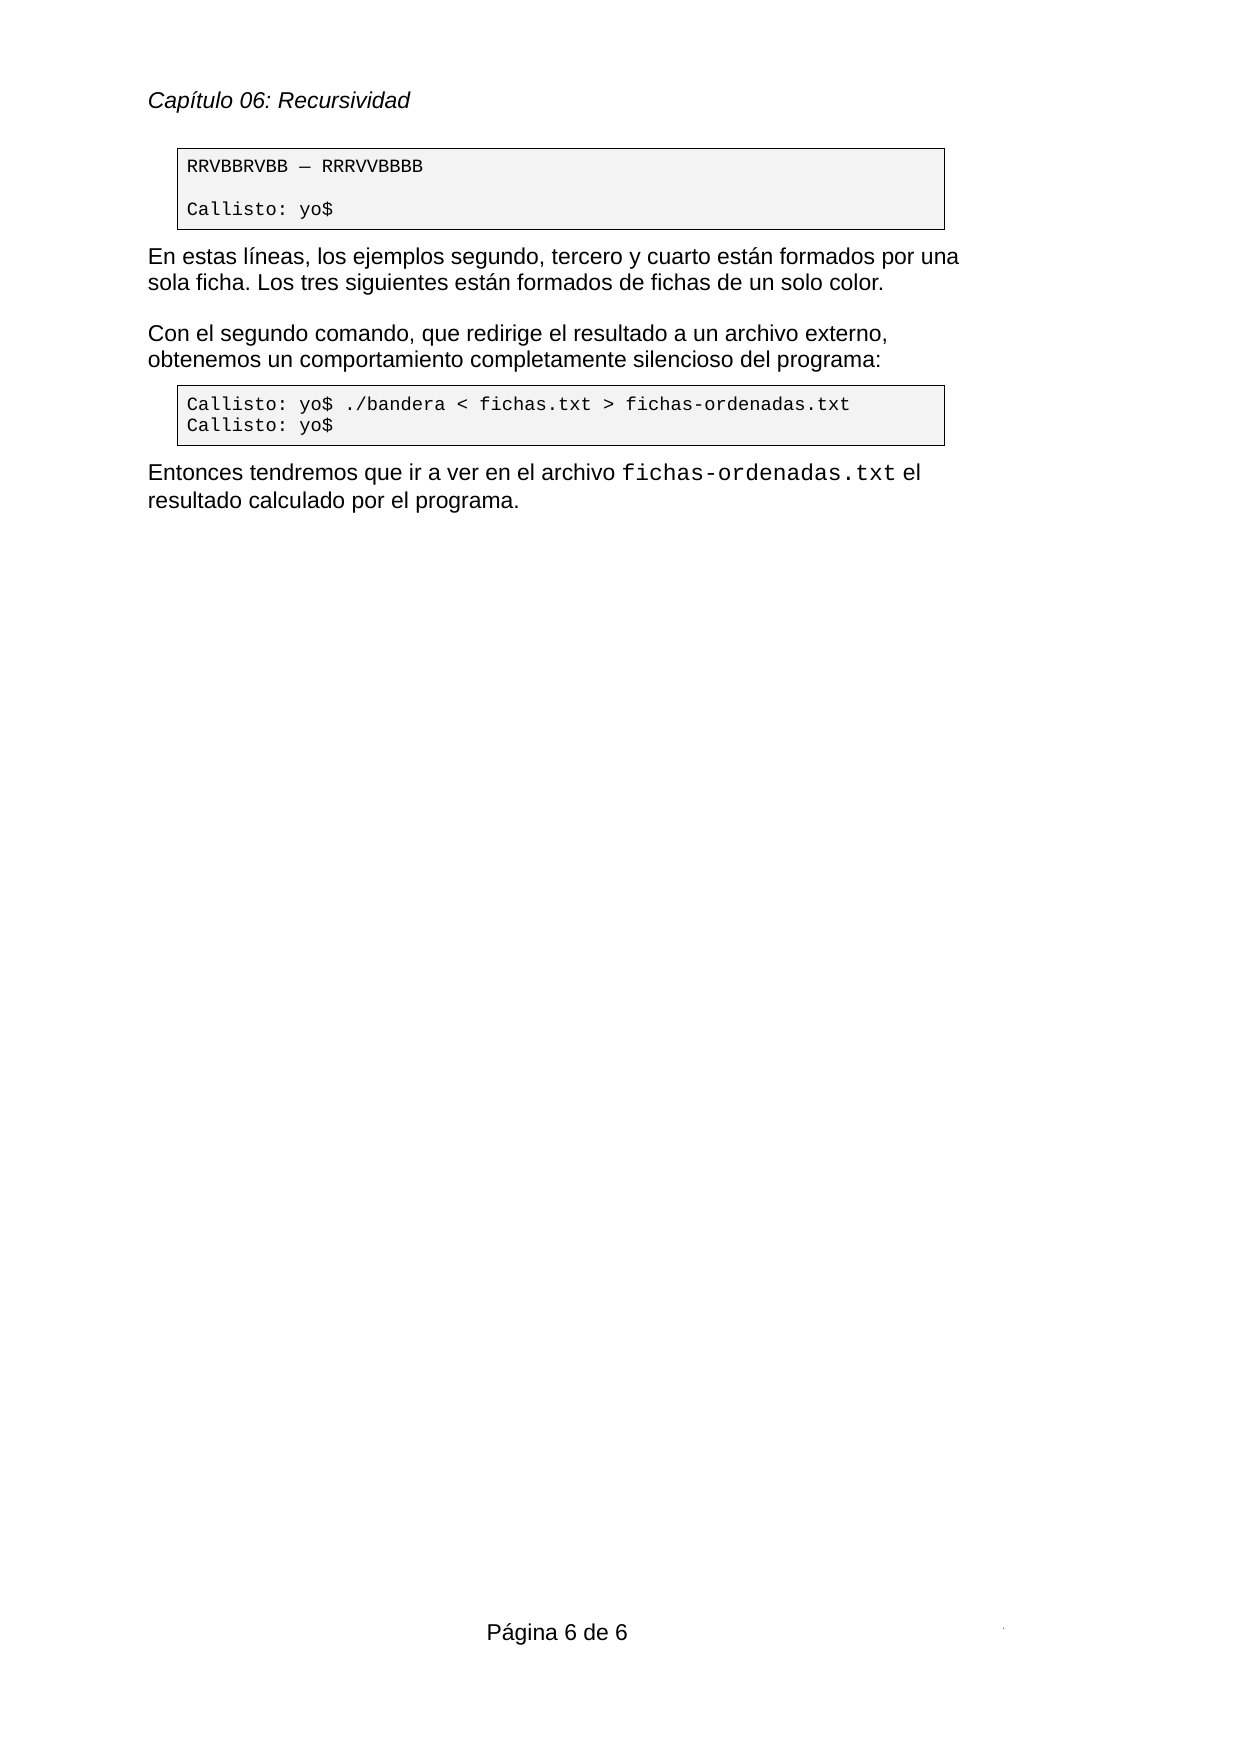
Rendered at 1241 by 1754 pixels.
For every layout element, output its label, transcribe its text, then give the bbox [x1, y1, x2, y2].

text Con el segundo comando, que redirige el resultado a un archivo externo, obtenemos un comportamiento completamente silencioso del programa: [148, 320, 1004, 373]
text Callisto: yo$ [178, 406, 944, 445]
text Entonces tendremos que ir a ver en el archivo fichas-ordenadas.txt el resultado calculado por el programa. [148, 459, 1004, 513]
text RRVBBRVBB — RRRVVBBBB [178, 149, 944, 190]
text Callisto: yo$ ./bandera < fichas.txt > fichas-ordenadas.txt [178, 386, 944, 406]
text En estas líneas, los ejemplos segundo, tercero y cuarto están formados por una sola ficha. Los tres siguientes están formados de fichas de un solo color. [148, 243, 1004, 295]
text Callisto: yo$ [178, 190, 944, 229]
